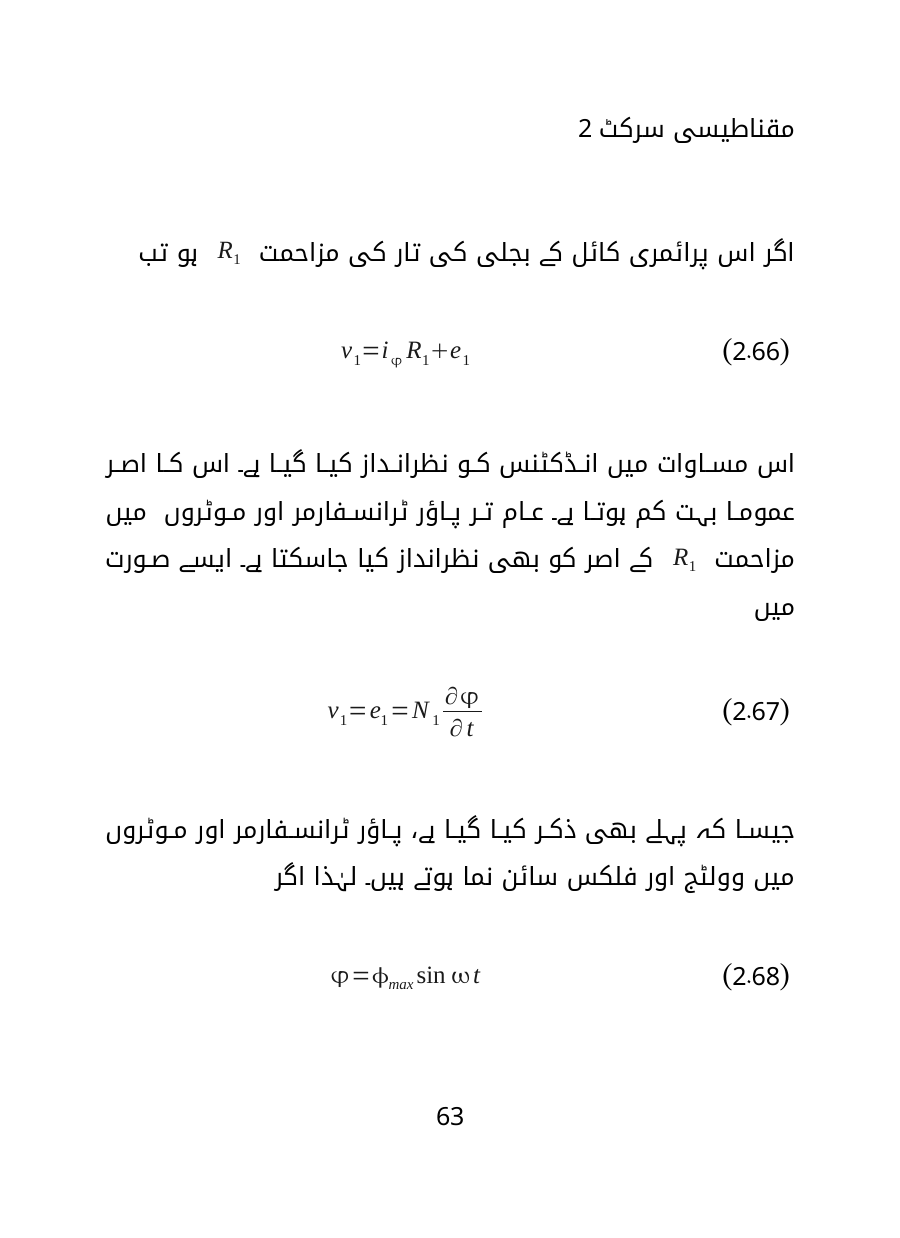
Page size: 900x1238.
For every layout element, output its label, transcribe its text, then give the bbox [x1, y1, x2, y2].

table_header [105, 677, 696, 760]
table_header (2.68) [696, 948, 795, 1019]
text جیسا کہ پہلے بھی ذکر کیا گیا ہے، پاؤر ٹرانسفارمر اور موٹروں میں وولٹج اور فلکس سائن نما ہوتے ہیں۔ لہٰذا اگر [105, 806, 795, 901]
table_header [105, 948, 696, 1019]
text اس مساوات میں انڈکٹنس کو نظرانداز کیا گیا ہے۔ اس کا اصر عموما بہت کم ہوتا ہے۔ عام تر پاؤر ٹرانسفارمر اور موٹروں میں مزاحمتکے اصر کو بھی نظرانداز کیا جاسکتا ہے۔ ایسے صورت میں [105, 441, 795, 630]
table_header (2.66) [698, 323, 795, 394]
text اگر اس پرائمری کائل کے بجلی کی تار کی مزاحمتہو تب [105, 229, 795, 276]
table_header (2.67) [696, 677, 795, 760]
table_header [105, 323, 698, 394]
